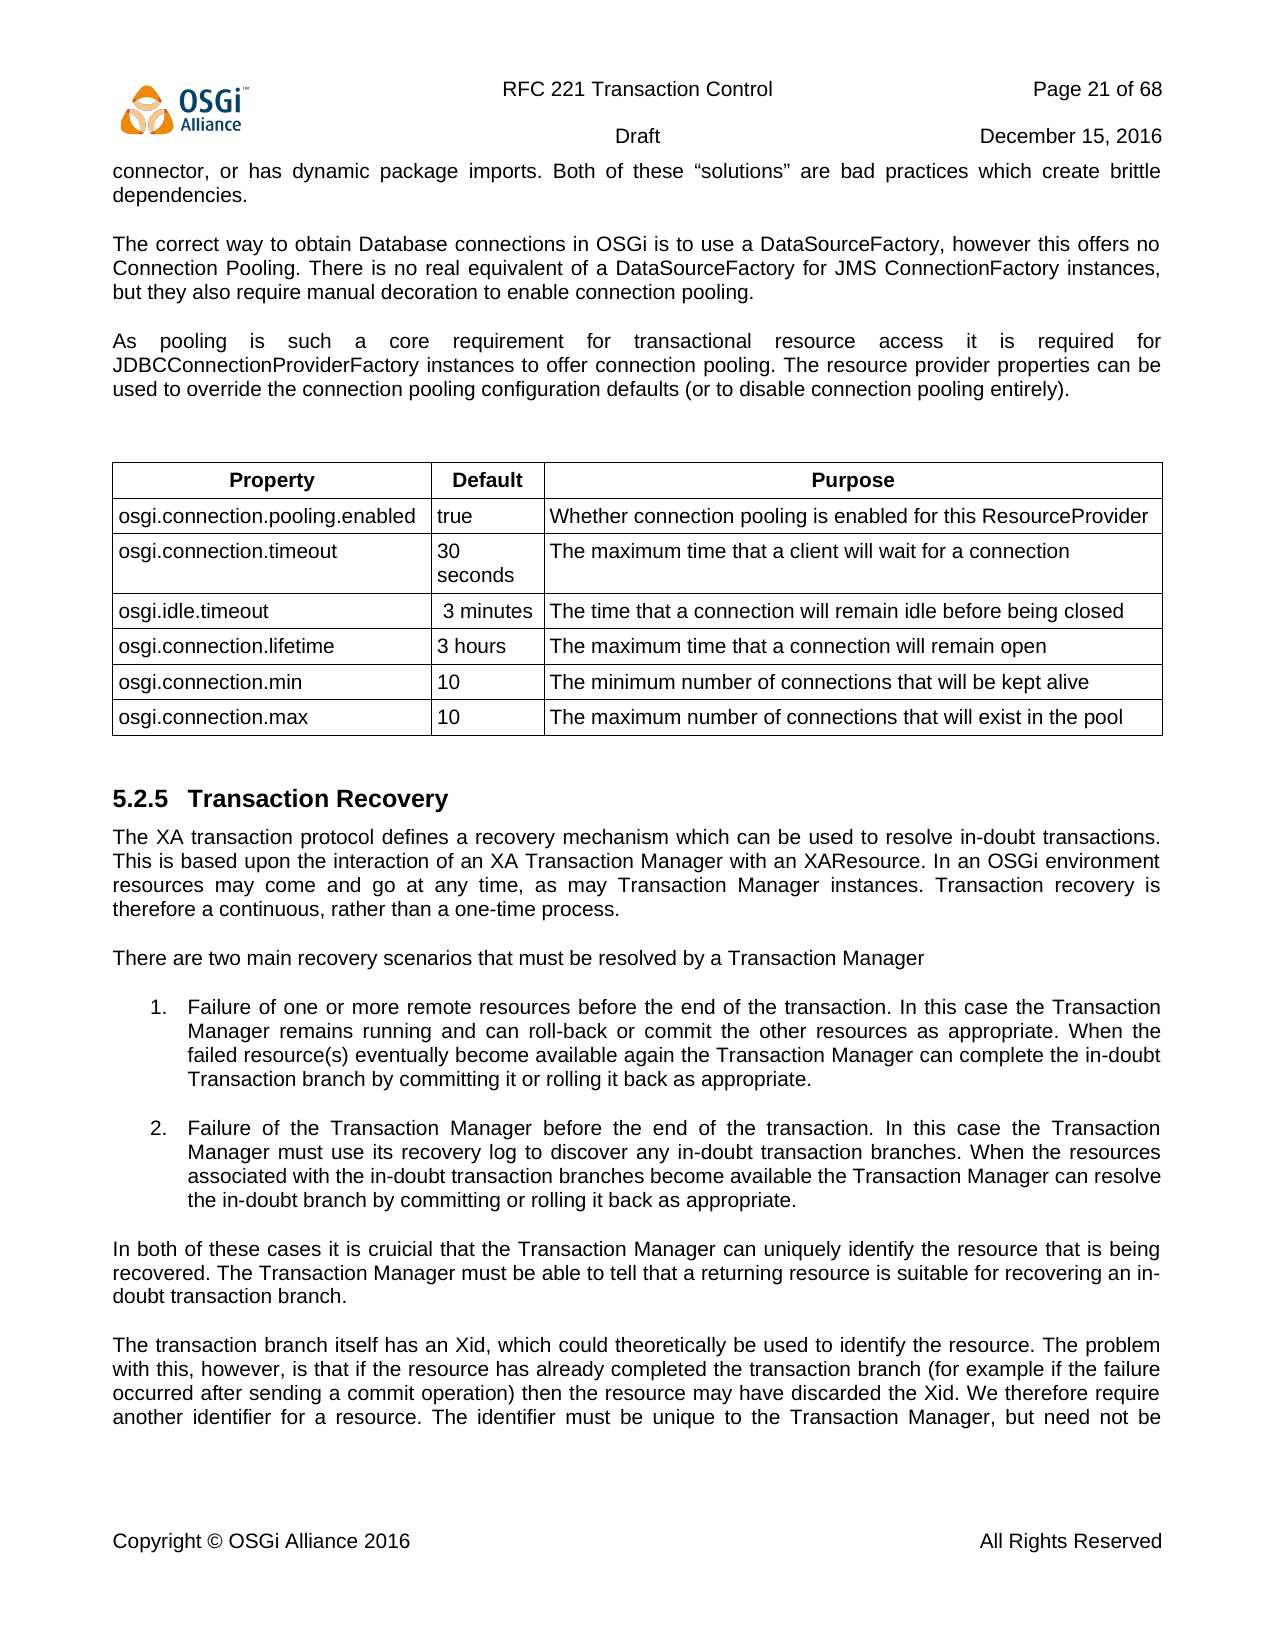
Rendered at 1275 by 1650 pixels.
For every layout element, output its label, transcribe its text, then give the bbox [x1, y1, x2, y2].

table_cell osgi.connection.pooling.enabled [113, 499, 431, 533]
table_cell The minimum number of connections that will be kept alive [545, 665, 1162, 699]
table_cell osgi.idle.timeout [113, 594, 431, 628]
table_cell Whether connection pooling is enabled for this ResourceProvider [545, 499, 1162, 533]
table_cell The maximum time that a client will wait for a connection [545, 534, 1162, 593]
table_header Default [432, 463, 544, 498]
list Failure of one or more remote resources before the end of the transaction. In this case the Transaction Manager remains running and can roll-back or commit the other resources as appropriate. When the failed resource(s) eventually become available again the Transaction Manager can complete the in-doubt Transaction branch by committing it or rolling it back as appropriate. [150, 995, 1162, 1091]
table_cell osgi.connection.min [113, 665, 431, 699]
text connector, or has dynamic package imports. Both of these “solutions” are bad practices which create brittle dependencies. [112, 159, 1162, 207]
table_cell The time that a connection will remain idle before being closed [545, 594, 1162, 628]
text In both of these cases it is cruicial that the Transaction Manager can uniquely identify the resource that is being recovered. The Transaction Manager must be able to tell that a returning resource is suitable for recovering an in-doubt transaction branch. [112, 1236, 1162, 1308]
subtitle Transaction Recovery [112, 784, 1162, 812]
table_cell 10 [432, 700, 544, 735]
text As pooling is such a core requirement for transactional resource access it is required for JDBCConnectionProviderFactory instances to offer connection pooling. The resource provider properties can be used to override the connection pooling configuration defaults (or to disable connection pooling entirely). [112, 329, 1162, 401]
text The transaction branch itself has an Xid, which could theoretically be used to identify the resource. The problem with this, however, is that if the resource has already completed the transaction branch (for example if the failure occurred after sending a commit operation) then the resource may have discarded the Xid. We therefore require another identifier for a resource. The identifier must be unique to the Transaction Manager, but need not be [112, 1333, 1162, 1429]
table_cell osgi.connection.timeout [113, 534, 431, 593]
table_cell 3 minutes [432, 594, 544, 628]
table_header Purpose [545, 463, 1162, 498]
text The XA transaction protocol defines a recovery mechanism which can be used to resolve in-doubt transactions. This is based upon the interaction of an XA Transaction Manager with an XAResource. In an OSGi environment resources may come and go at any time, as may Transaction Manager instances. Transaction recovery is therefore a continuous, rather than a one-time process. [112, 825, 1162, 921]
table_cell 30 seconds [432, 534, 544, 593]
table_cell true [432, 499, 544, 533]
text There are two main recovery scenarios that must be resolved by a Transaction Manager [112, 946, 1162, 970]
text The correct way to obtain Database connections in OSGi is to use a DataSourceFactory, however this offers no Connection Pooling. There is no real equivalent of a DataSourceFactory for JMS ConnectionFactory instances, but they also require manual decoration to enable connection pooling. [112, 232, 1162, 304]
table_cell 10 [432, 665, 544, 699]
picture [113, 78, 257, 142]
table_cell The maximum time that a connection will remain open [545, 629, 1162, 664]
table_cell 3 hours [432, 629, 544, 664]
table_cell osgi.connection.max [113, 700, 431, 735]
table_cell The maximum number of connections that will exist in the pool [545, 700, 1162, 735]
table_header Property [113, 463, 431, 498]
table_cell osgi.connection.lifetime [113, 629, 431, 664]
list Failure of the Transaction Manager before the end of the transaction. In this case the Transaction Manager must use its recovery log to discover any in-doubt transaction branches. When the resources associated with the in-doubt transaction branches become available the Transaction Manager can resolve the in-doubt branch by committing or rolling it back as appropriate. [150, 1116, 1162, 1211]
